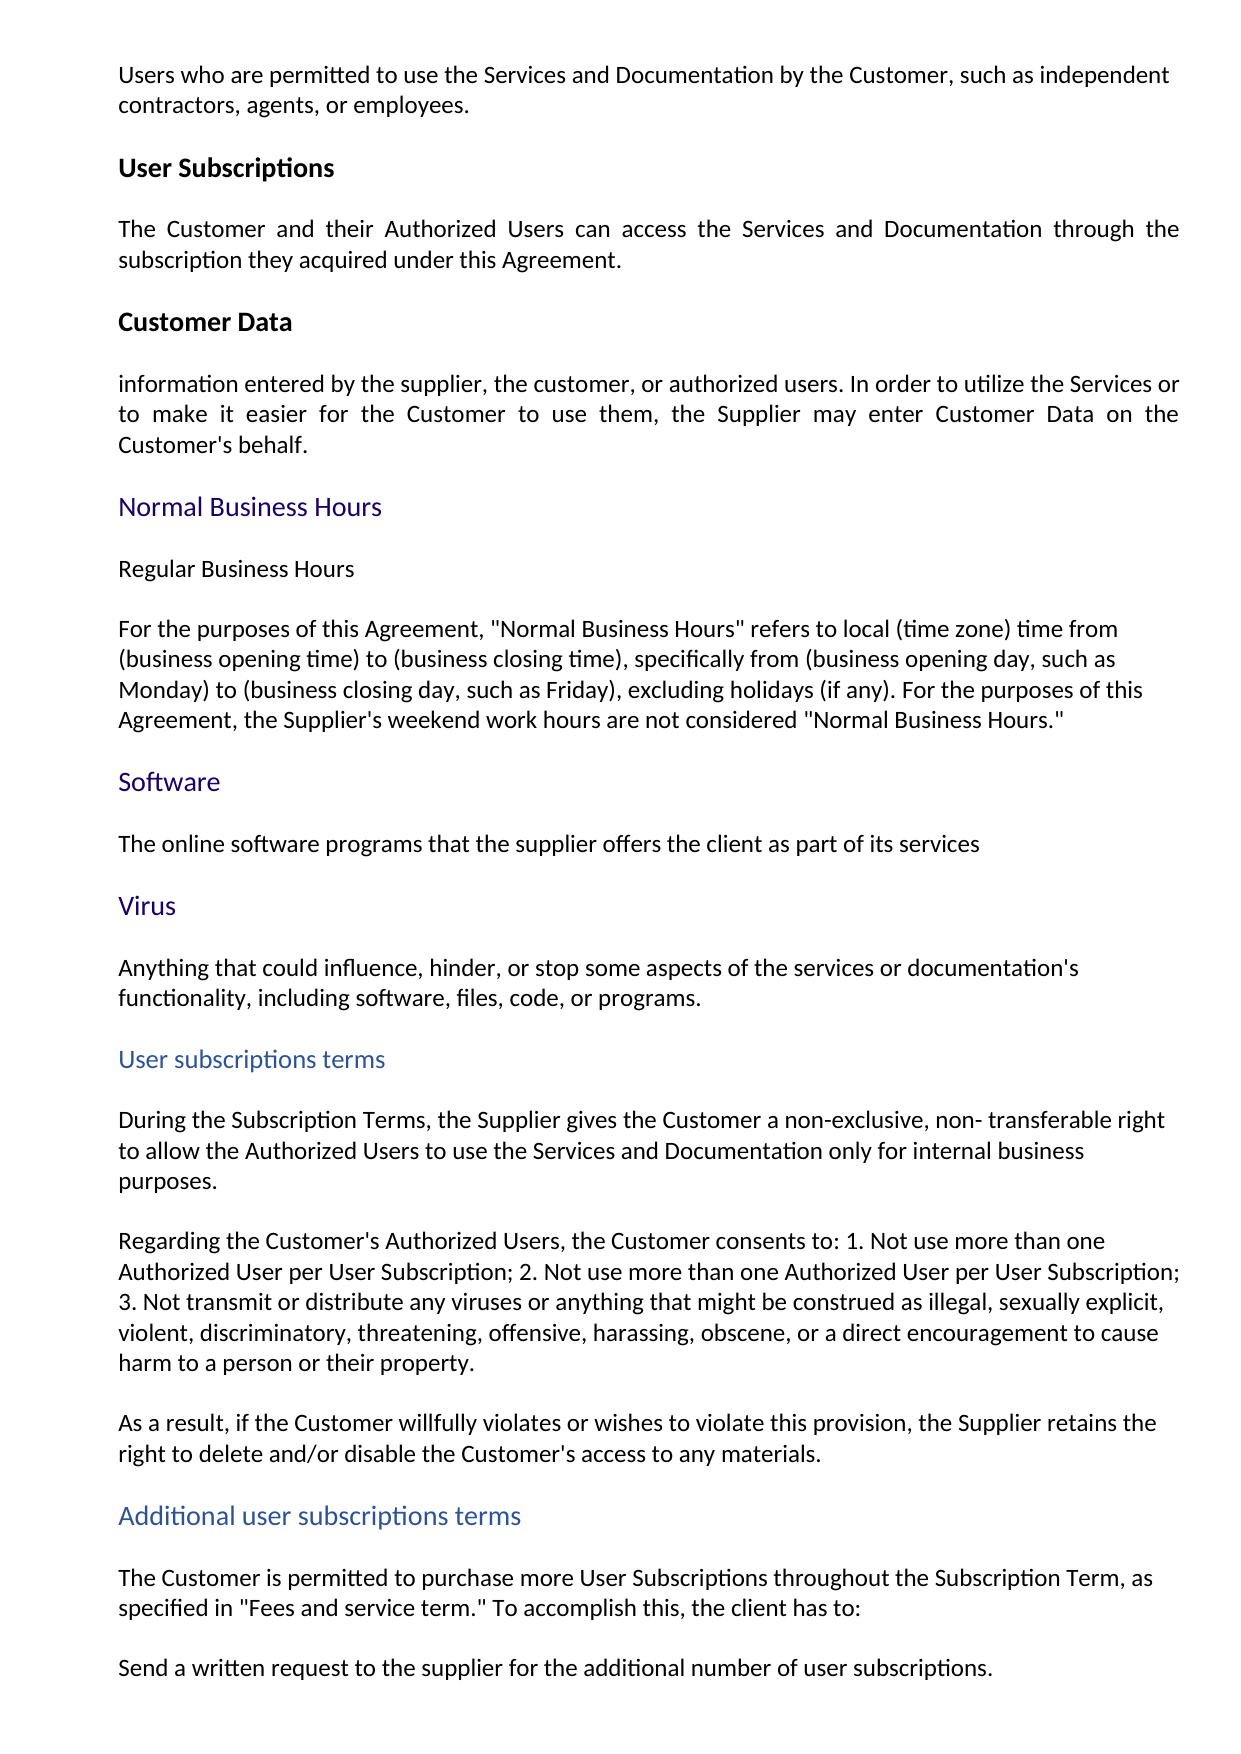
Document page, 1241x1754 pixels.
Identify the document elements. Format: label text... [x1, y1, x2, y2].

text As a result, if the Customer willfully violates or wishes to violate this provision, the Supplier retains the right to delete and/or disable the Customer's access to any materials. [118, 1407, 1181, 1468]
text The online software programs that the supplier offers the client as part of its services [118, 828, 1181, 859]
text For the purposes of this Agreement, "Normal Business Hours" refers to local (time zone) time from (business opening time) to (business closing time), specifically from (business opening day, such as Monday) to (business closing day, such as Friday), excluding holidays (if any). For the purposes of this Agreement, the Supplier's weekend work hours are not considered "Normal Business Hours." [118, 613, 1181, 735]
text User Subscriptions [118, 149, 1181, 184]
text Additional user subscriptions terms [118, 1498, 1181, 1532]
text Software [118, 764, 1181, 799]
text Normal Business Hours [118, 489, 1181, 523]
text The Customer is permitted to purchase more User Subscriptions throughout the Subscription Term, as specified in "Fees and service term." To accomplish this, the client has to: [118, 1562, 1181, 1623]
text Customer Data [118, 304, 1181, 338]
text During the Subscription Terms, the Supplier gives the Customer a non-exclusive, non- transferable right to allow the Authorized Users to use the Services and Documentation only for internal business purposes. [118, 1104, 1181, 1196]
text Virus [118, 888, 1181, 922]
text User subscriptions terms [118, 1042, 1181, 1075]
text Regarding the Customer's Authorized Users, the Customer consents to: 1. Not use more than one Authorized User per User Subscription; 2. Not use more than one Authorized User per User Subscription; 3. Not transmit or distribute any viruses or anything that might be construed as illegal, sexually explicit, violent, discriminatory, threatening, offensive, harassing, obscene, or a direct encouragement to cause harm to a person or their property. [118, 1225, 1181, 1378]
text The Customer and their Authorized Users can access the Services and Documentation through the subscription they acquired under this Agreement. [118, 213, 1181, 274]
text Users who are permitted to use the Services and Documentation by the Customer, such as independent contractors, agents, or employees. [118, 59, 1181, 120]
text Send a written request to the supplier for the additional number of user subscriptions. [118, 1652, 1181, 1683]
text Anything that could influence, hinder, or stop some aspects of the services or documentation's functionality, including software, files, code, or programs. [118, 952, 1181, 1013]
text information entered by the supplier, the customer, or authorized users. In order to utilize the Services or to make it easier for the Customer to use them, the Supplier may enter Customer Data on the Customer's behalf. [118, 368, 1181, 459]
text Regular Business Hours [118, 553, 1181, 583]
